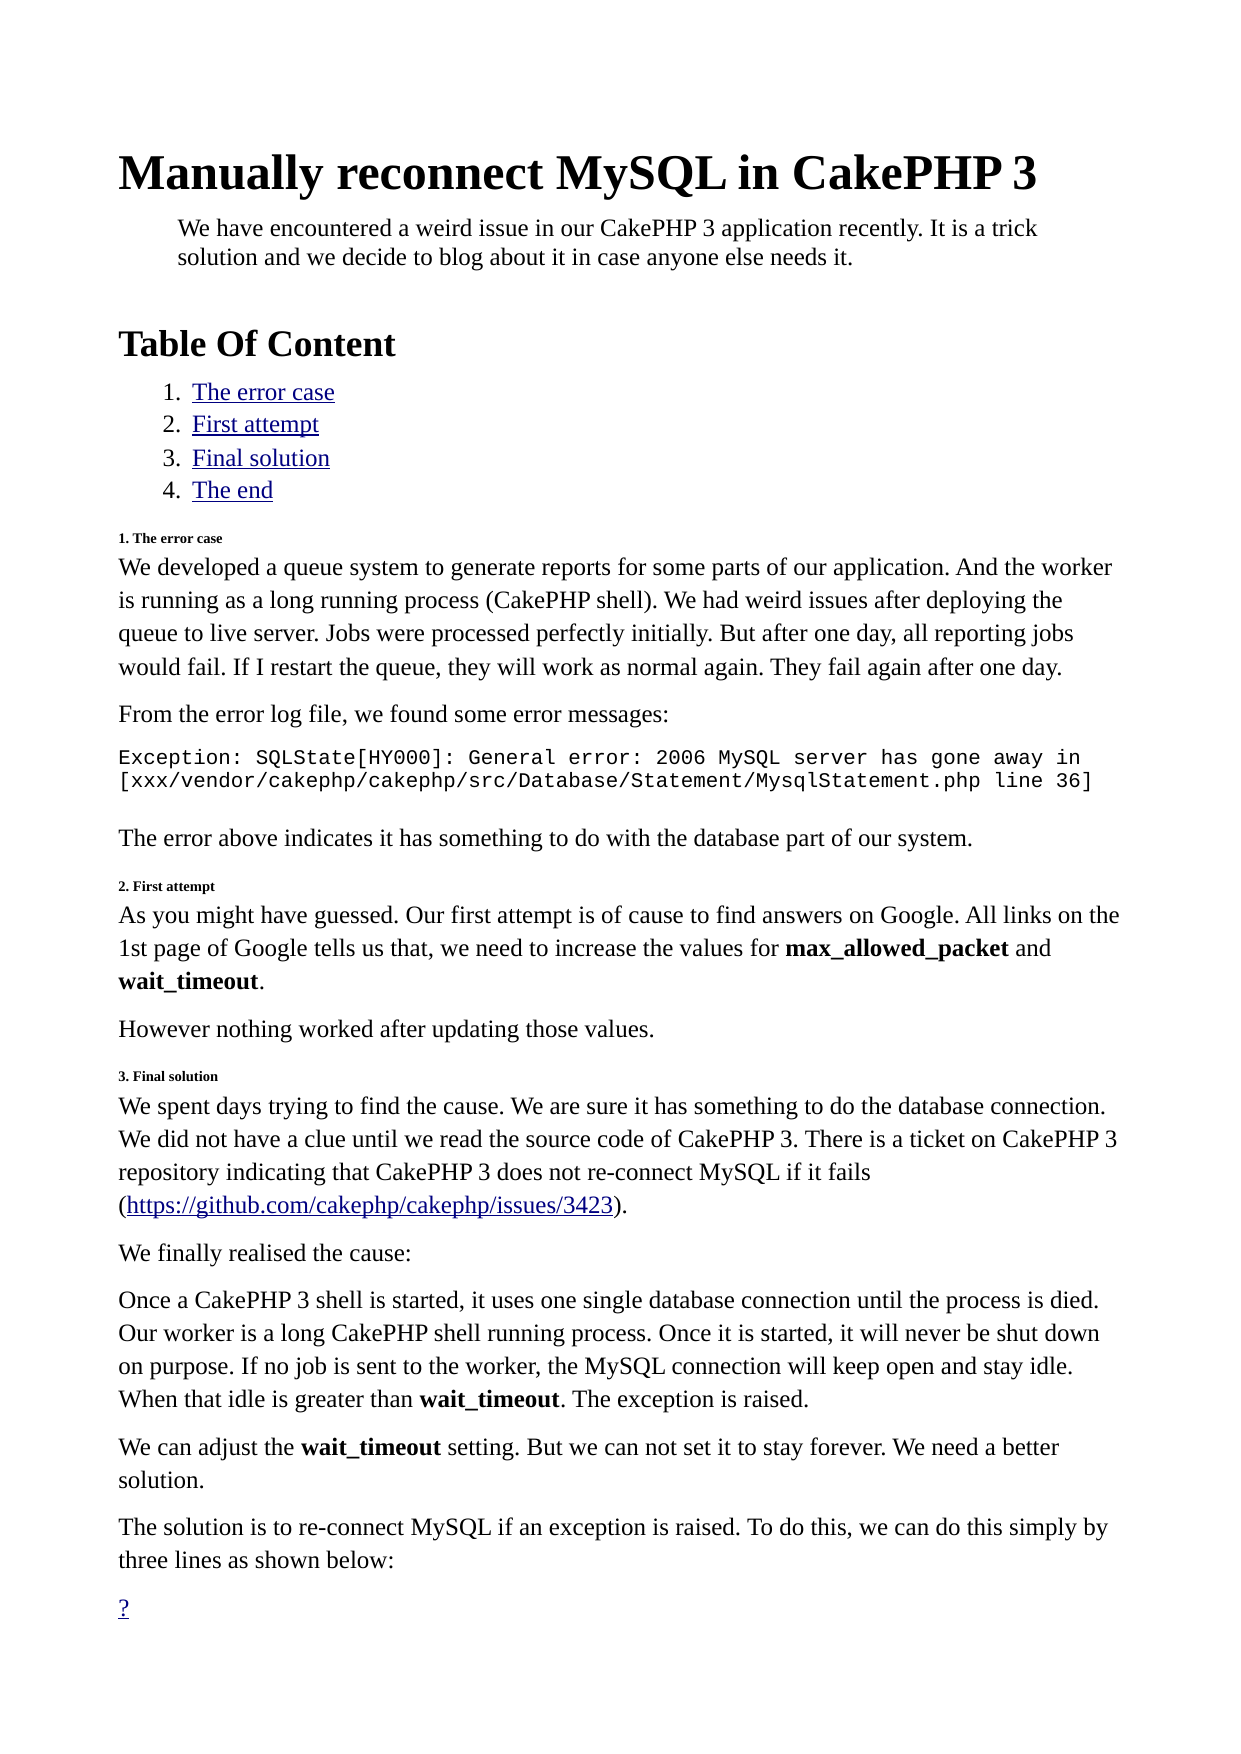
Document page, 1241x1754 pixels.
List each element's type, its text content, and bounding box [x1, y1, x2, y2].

list Final solution [162, 443, 1122, 471]
text We can adjust the wait_timeout setting. But we can not set it to stay forever. We need a better solution. [118, 1432, 1122, 1494]
text However nothing worked after updating those values. [118, 1014, 1122, 1043]
subtitle Manually reconnect MySQL in CakePHP 3 [118, 143, 1122, 201]
list The end [162, 476, 1122, 504]
subtitle 1. The error case [118, 529, 1122, 546]
text Exception: SQLState[HY000]: General error: 2006 MySQL server has gone away in [xxx/vendor/cakephp/cakephp/src/Database/Statement/MysqlStatement.php line 36] [118, 747, 1122, 794]
text We spent days trying to find the cause. We are sure it has something to do the database connection. We did not have a clue until we read the source code of CakePHP 3. There is a ticket on CakePHP 3 repository indicating that CakePHP 3 does not re-connect MySQL if it fails (https://github.com/cakephp/cakephp/issues/3423). [118, 1091, 1122, 1219]
text ? [118, 1593, 1122, 1622]
text We finally realised the cause: [118, 1238, 1122, 1266]
text We developed a queue system to generate reports for some parts of our application. And the worker is running as a long running process (CakePHP shell). We had weird issues after deploying the queue to live server. Jobs were processed perfectly initially. But after one day, all reporting jobs would fail. If I restart the queue, they will work as normal again. They fail again after one day. [118, 552, 1122, 680]
text The solution is to re-connect MySQL if an exception is raised. To do this, we can do this simply by three lines as shown below: [118, 1512, 1122, 1574]
text As you might have guessed. Our first attempt is of cause to find answers on Google. All links on the 1st page of Google tells us that, we need to increase the values for max_allowed_packet and wait_timeout. [118, 900, 1122, 995]
subtitle 2. First attempt [118, 877, 1122, 894]
text The error above indicates it has something to do with the database part of our system. [118, 823, 1122, 852]
text Once a CakePHP 3 shell is started, it uses one single database connection until the process is died. Our worker is a long CakePHP shell running process. Once it is started, it will never be shut down on purpose. If no job is sent to the worker, the MySQL connection will keep open and stay idle. When that idle is greater than wait_timeout. The exception is raised. [118, 1285, 1122, 1413]
subtitle Table Of Content [118, 321, 1122, 364]
text We have encountered a weird issue in our CakePHP 3 application recently. It is a trick solution and we decide to blog about it in case anyone else needs it. [177, 213, 1063, 271]
list The error case [162, 377, 1122, 405]
subtitle 3. Final solution [118, 1068, 1122, 1085]
text From the error log file, we found some error messages: [118, 699, 1122, 728]
list First attempt [162, 409, 1122, 438]
